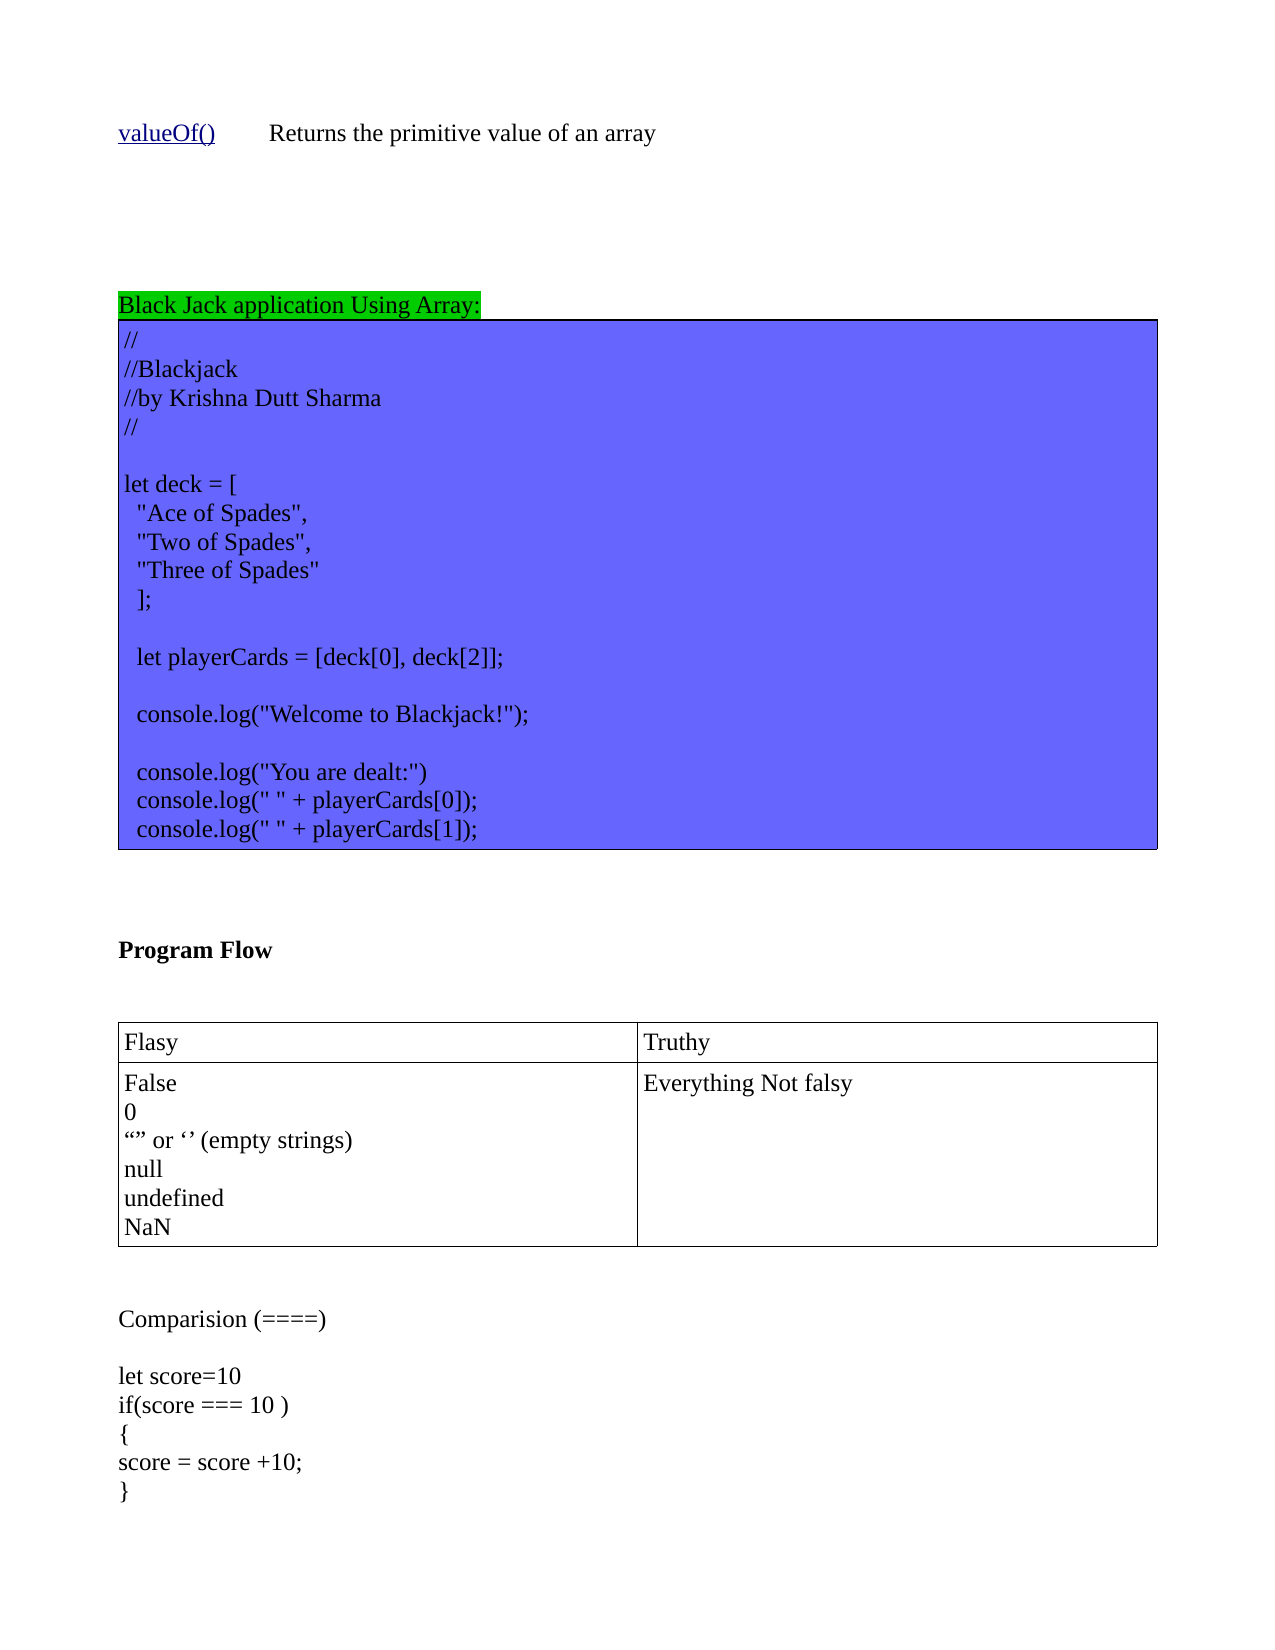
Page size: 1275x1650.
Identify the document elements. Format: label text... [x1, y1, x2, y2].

table_header Truthy [638, 1023, 1157, 1062]
table_cell Returns the primitive value of an array [269, 118, 1067, 147]
text score = score +10; [118, 1447, 1157, 1476]
table_cell valueOf() [118, 118, 269, 147]
text } [118, 1476, 1157, 1505]
text Program Flow [118, 935, 1157, 964]
text let score=10 [118, 1361, 1157, 1390]
table_header // //Blackjack //by Krishna Dutt Sharma // let deck = [ "Ace of Spades", "Two of Spades", "Three of Spades" ]; let playerCards = [deck[0], deck[2]]; console.log("Welcome to Blackjack!"); console.log("You are dealt:") console.log(" " + playerCards[0]); console.log(" " + playerCards[1]); [119, 321, 1157, 849]
text Comparision (====) [118, 1304, 1157, 1332]
table_header Flasy [119, 1023, 637, 1062]
text if(score === 10 ) [118, 1390, 1157, 1419]
table_cell Everything Not falsy [638, 1063, 1157, 1246]
text Black Jack application Using Array: [118, 291, 1157, 319]
text { [118, 1419, 1157, 1447]
table_cell False 0 “” or ‘’ (empty strings) null undefined NaN [119, 1063, 637, 1246]
